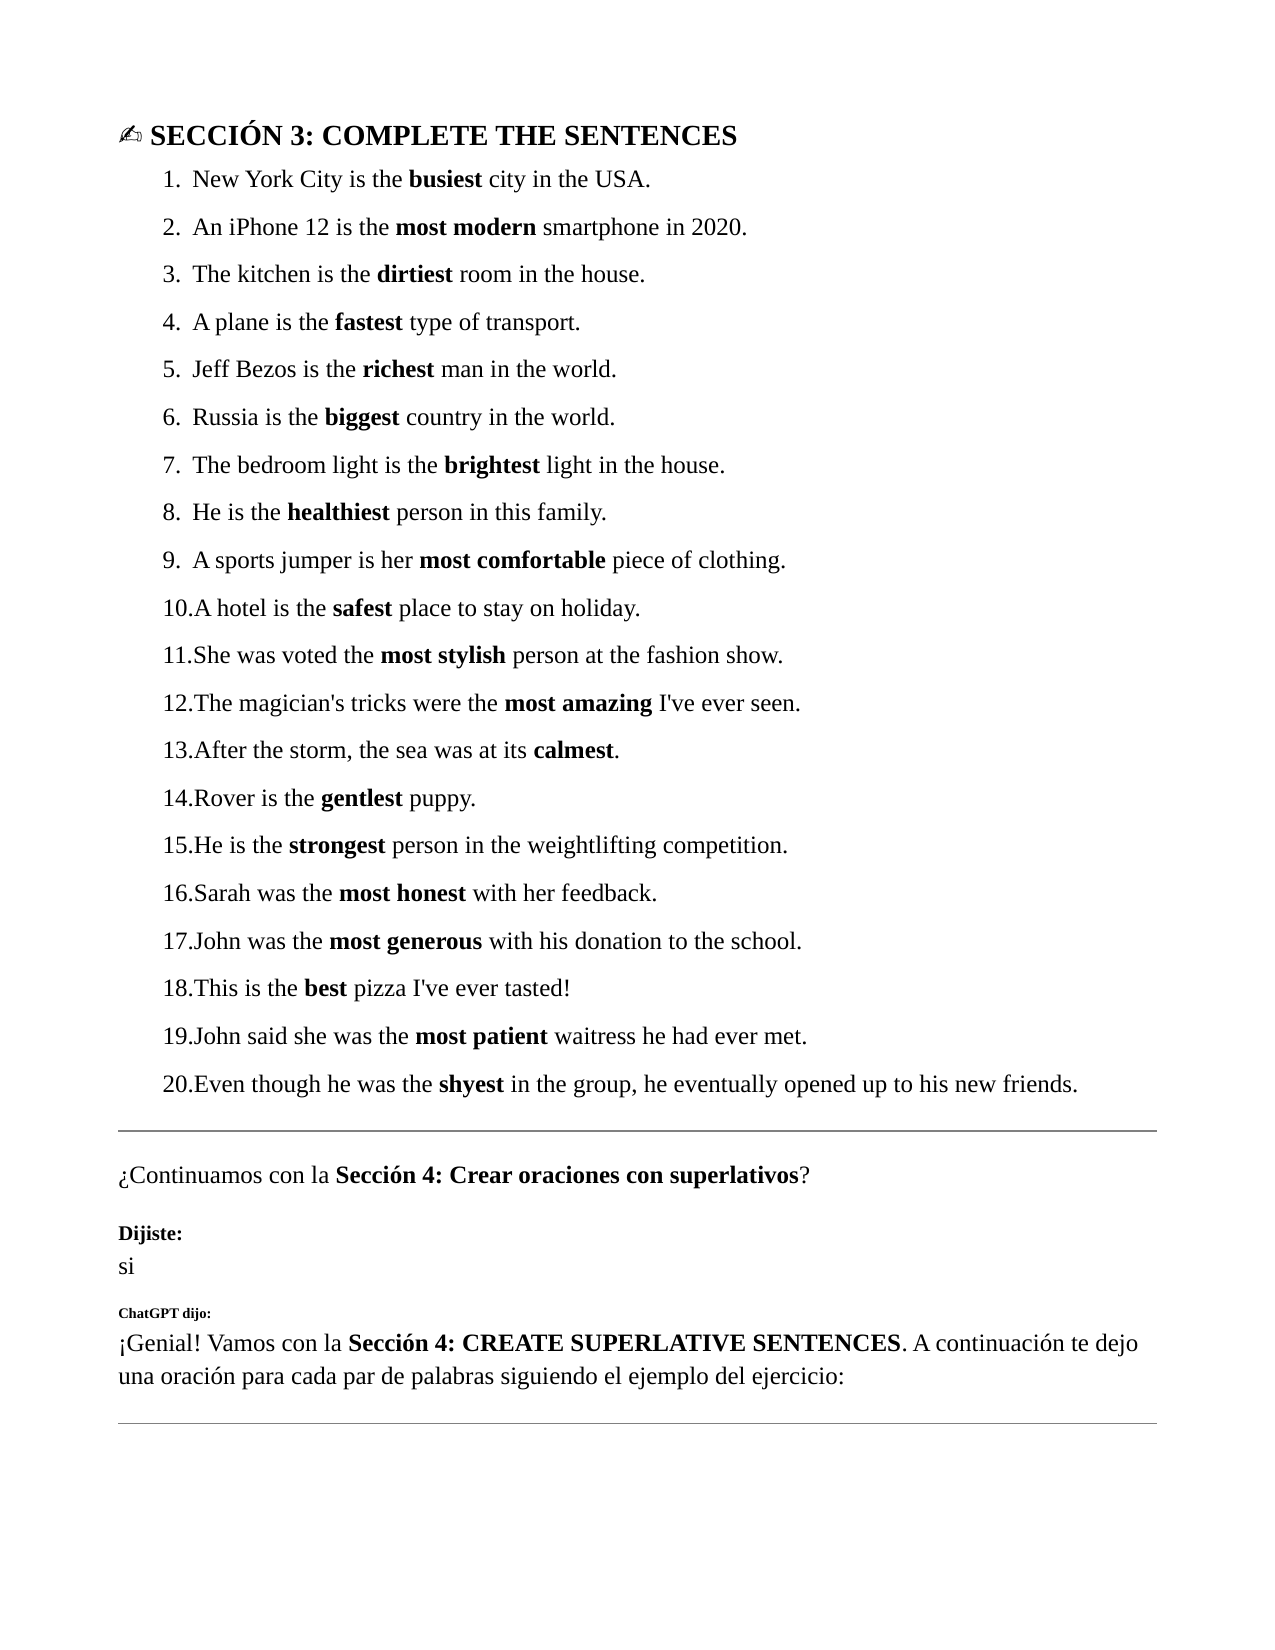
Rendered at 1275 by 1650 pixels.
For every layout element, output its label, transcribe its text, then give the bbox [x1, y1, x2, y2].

list Jeff Bezos is the richest man in the world. [162, 354, 1157, 383]
list The kitchen is the dirtiest room in the house. [162, 259, 1157, 288]
list Rover is the gentlest puppy. [162, 783, 1157, 812]
text ¿Continuamos con la Sección 4: Crear oraciones con superlativos? [118, 1161, 1157, 1189]
list A plane is the fastest type of transport. [162, 307, 1157, 336]
list Russia is the biggest country in the world. [162, 402, 1157, 431]
list The bedroom light is the brightest light in the house. [162, 450, 1157, 478]
list She was voted the most stylish person at the fashion show. [162, 640, 1157, 669]
list A hotel is the safest place to stay on holiday. [162, 593, 1157, 621]
list The magician's tricks were the most amazing I've ever seen. [162, 688, 1157, 717]
list Sarah was the most honest with her feedback. [162, 878, 1157, 907]
list He is the healthiest person in this family. [162, 497, 1157, 526]
list After the storm, the sea was at its calmest. [162, 735, 1157, 764]
text si [118, 1251, 1157, 1280]
list Even though he was the shyest in the group, he eventually opened up to his new friends. [162, 1069, 1157, 1097]
list An iPhone 12 is the most modern smartphone in 2020. [162, 212, 1157, 241]
list A sports jumper is her most comfortable piece of clothing. [162, 545, 1157, 574]
list He is the strongest person in the weightlifting competition. [162, 831, 1157, 859]
subtitle Dijiste: [118, 1221, 1157, 1245]
subtitle ChatGPT dijo: [118, 1305, 1157, 1322]
list This is the best pizza I've ever tasted! [162, 973, 1157, 1002]
text ¡Genial! Vamos con la Sección 4: CREATE SUPERLATIVE SENTENCES. A continuación te dejo una oración para cada par de palabras siguiendo el ejemplo del ejercicio: [118, 1328, 1157, 1389]
subtitle ✍️ SECCIÓN 3: COMPLETE THE SENTENCES [118, 118, 1157, 152]
list New York City is the busiest city in the USA. [162, 164, 1157, 193]
list John was the most generous with his donation to the school. [162, 926, 1157, 954]
list John said she was the most patient waitress he had ever met. [162, 1021, 1157, 1050]
